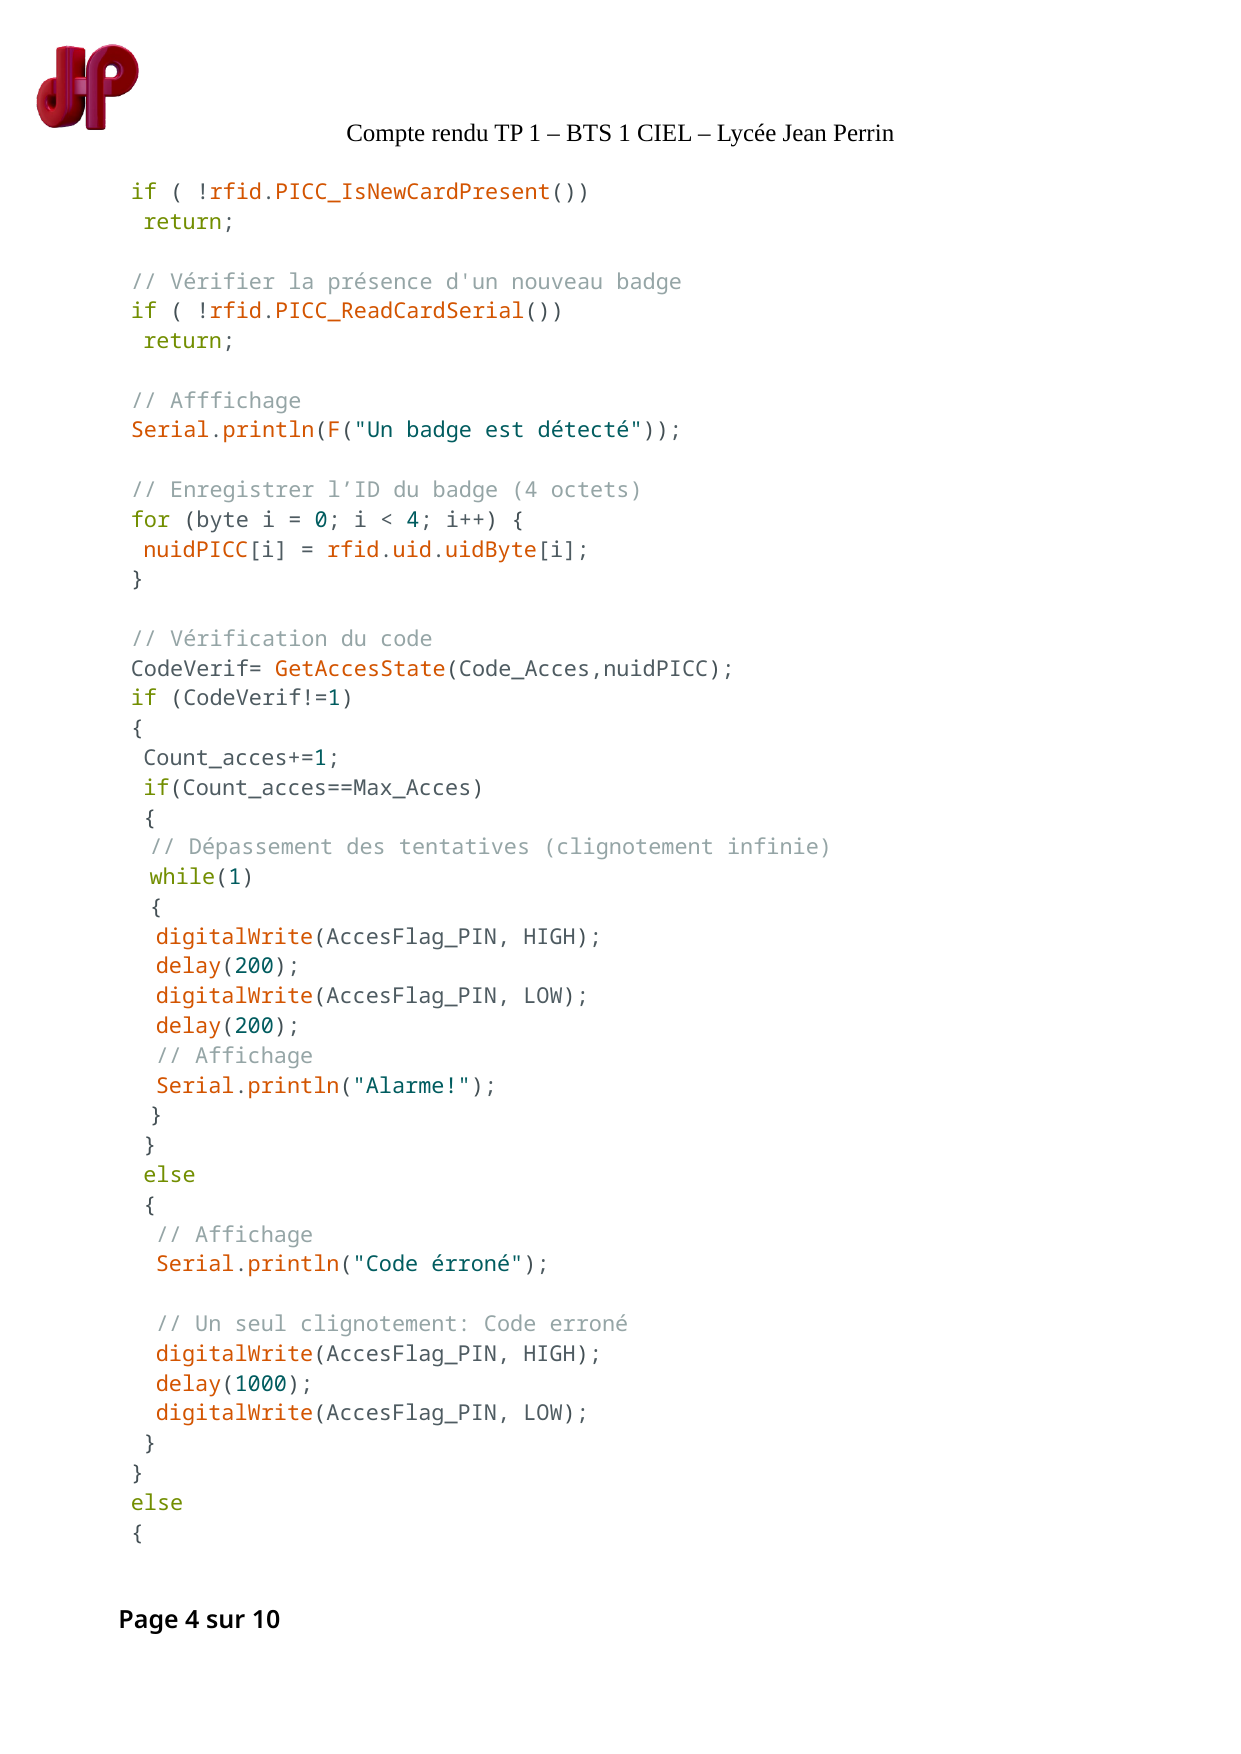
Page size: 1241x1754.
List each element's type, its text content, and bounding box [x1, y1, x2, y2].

text { [118, 1516, 1122, 1546]
text // Un seul clignotement: Code erroné [118, 1308, 1122, 1338]
text } [118, 563, 1122, 593]
picture [22, 22, 151, 151]
text { [118, 712, 1122, 742]
text // Affichage [118, 1040, 1122, 1070]
text digitalWrite(AccesFlag_PIN, LOW); [118, 1397, 1122, 1427]
text // Vérifier la présence d'un nouveau badge [118, 266, 1122, 295]
text for (byte i = 0; i < 4; i++) { [118, 504, 1122, 533]
text } [118, 1427, 1122, 1457]
text Count_acces+=1; [118, 742, 1122, 772]
text // Dépassement des tentatives (clignotement infinie) [118, 831, 1122, 861]
text // Affichage [118, 1219, 1122, 1248]
text Serial.println("Code érroné"); [118, 1248, 1122, 1278]
text { [118, 1189, 1122, 1219]
text digitalWrite(AccesFlag_PIN, HIGH); [118, 1338, 1122, 1367]
text digitalWrite(AccesFlag_PIN, LOW); [118, 980, 1122, 1010]
text if(Count_acces==Max_Acces) [118, 772, 1122, 802]
text if (CodeVerif!=1) [118, 682, 1122, 712]
text if ( !rfid.PICC_ReadCardSerial()) [118, 295, 1122, 325]
text delay(200); [118, 1010, 1122, 1040]
text delay(200); [118, 951, 1122, 980]
text return; [118, 325, 1122, 355]
text { [118, 891, 1122, 921]
text } [118, 1457, 1122, 1487]
text Serial.println(F("Un badge est détecté")); [118, 414, 1122, 444]
text else [118, 1159, 1122, 1189]
text nuidPICC[i] = rfid.uid.uidByte[i]; [118, 533, 1122, 563]
text Serial.println("Alarme!"); [118, 1070, 1122, 1099]
text while(1) [118, 861, 1122, 891]
text if ( !rfid.PICC_IsNewCardPresent()) [118, 176, 1122, 206]
text // Afffichage [118, 385, 1122, 414]
text return; [118, 206, 1122, 236]
text delay(1000); [118, 1367, 1122, 1397]
text } [118, 1099, 1122, 1129]
text CodeVerif= GetAccesState(Code_Acces,nuidPICC); [118, 653, 1122, 682]
text digitalWrite(AccesFlag_PIN, HIGH); [118, 921, 1122, 951]
text else [118, 1487, 1122, 1516]
text } [118, 1129, 1122, 1159]
text // Enregistrer l’ID du badge (4 octets) [118, 474, 1122, 504]
text { [118, 802, 1122, 831]
text // Vérification du code [118, 623, 1122, 653]
